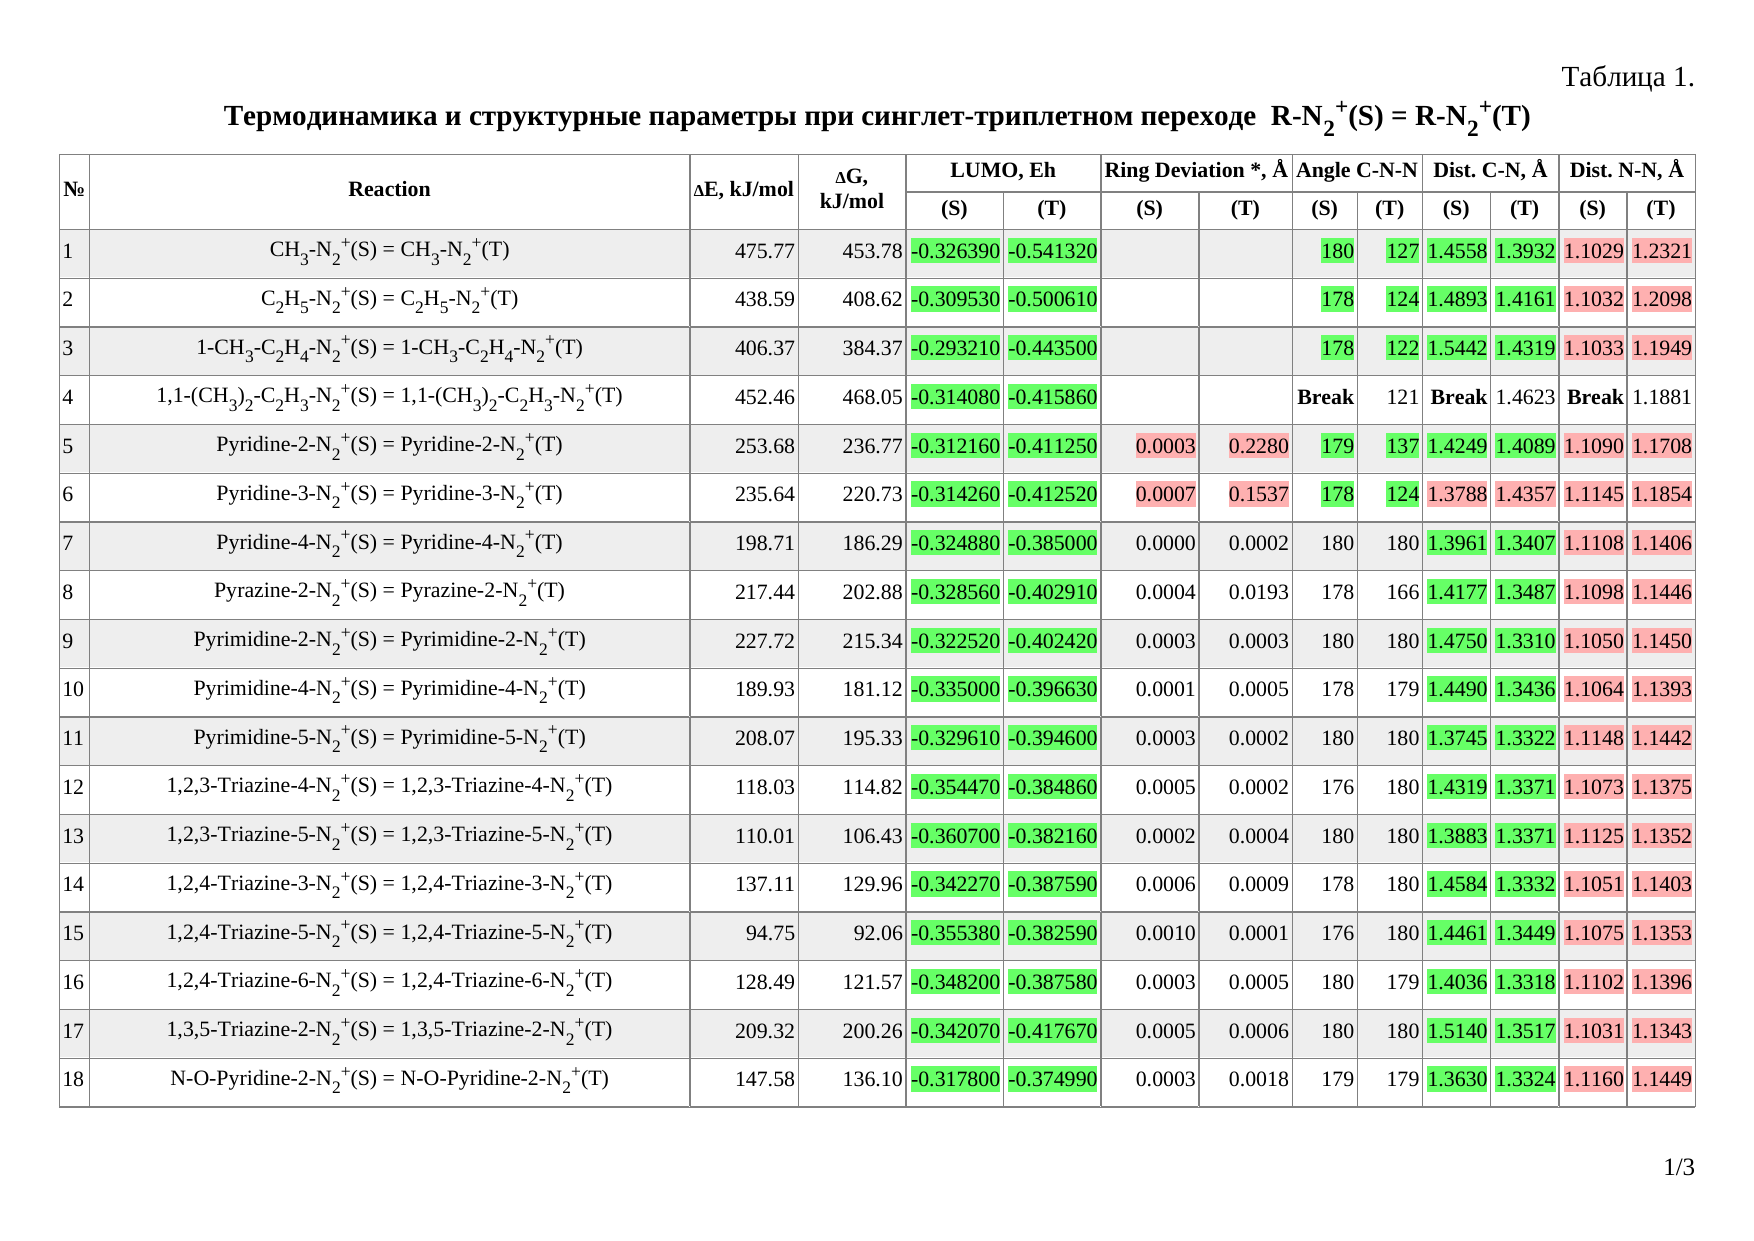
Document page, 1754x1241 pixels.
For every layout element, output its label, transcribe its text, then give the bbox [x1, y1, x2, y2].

table_cell 178 [1293, 328, 1357, 375]
table_cell 1.1064 [1560, 669, 1626, 716]
table_cell 1.1050 [1560, 620, 1626, 667]
table_cell C2H5-N2+(S) = C2H5-N2+(T) [90, 279, 689, 326]
table_cell 1.1450 [1628, 620, 1695, 667]
table_header Dist. N-N, Å [1560, 155, 1695, 191]
table_cell 1.1032 [1560, 279, 1626, 326]
table_cell 1.1090 [1560, 425, 1626, 472]
table_cell [1200, 328, 1292, 375]
table_cell 1.3436 [1491, 669, 1558, 716]
table_cell 1.1393 [1628, 669, 1695, 716]
table_cell (S) [1560, 193, 1626, 229]
table_cell -0.396630 [1004, 669, 1100, 716]
table_cell 1.2321 [1628, 230, 1695, 277]
table_cell 114.82 [799, 766, 905, 814]
table_cell 1.1343 [1628, 1010, 1695, 1057]
table_cell 0.0003 [1102, 425, 1198, 472]
table_cell 9 [60, 620, 89, 667]
table_cell -0.402420 [1004, 620, 1100, 667]
table_cell 180 [1293, 961, 1357, 1009]
table_cell 180 [1358, 864, 1422, 911]
table_header LUMO, Eh [907, 155, 1100, 191]
table_cell CH3-N2+(S) = CH3-N2+(T) [90, 230, 689, 277]
table_cell 180 [1358, 913, 1422, 960]
table_cell -0.382590 [1004, 913, 1100, 960]
table_cell 215.34 [799, 620, 905, 667]
table_cell 1.3318 [1491, 961, 1558, 1009]
table_cell Pyrazine-2-N2+(S) = Pyrazine-2-N2+(T) [90, 571, 689, 619]
table_cell -0.385000 [1004, 523, 1100, 570]
table_cell 0.0007 [1102, 474, 1198, 521]
table_cell [1102, 328, 1198, 375]
table_cell 0.1537 [1200, 474, 1292, 521]
table_header № [60, 155, 89, 229]
table_cell 452.46 [691, 376, 798, 424]
table_cell (T) [1358, 193, 1422, 229]
table_cell N-O-Pyridine-2-N2+(S) = N-O-Pyridine-2-N2+(T) [90, 1059, 689, 1106]
table_cell 1.1881 [1628, 376, 1695, 424]
table_cell Pyrimidine-4-N2+(S) = Pyrimidine-4-N2+(T) [90, 669, 689, 716]
table_cell 137 [1358, 425, 1422, 472]
table_cell 1.4089 [1491, 425, 1558, 472]
table_cell 180 [1293, 230, 1357, 277]
table_cell 15 [60, 913, 89, 960]
table_cell 179 [1358, 669, 1422, 716]
table_cell 1.4249 [1423, 425, 1490, 472]
table_cell 1.3788 [1423, 474, 1490, 521]
table_cell 1.3745 [1423, 718, 1490, 765]
table_cell 129.96 [799, 864, 905, 911]
table_cell 0.0003 [1102, 961, 1198, 1009]
table_cell 124 [1358, 279, 1422, 326]
table_cell 1.3487 [1491, 571, 1558, 619]
table_cell [1102, 376, 1198, 424]
table_cell 147.58 [691, 1059, 798, 1106]
table_cell (S) [1423, 193, 1490, 229]
table_cell 0.0001 [1200, 913, 1292, 960]
table_cell 118.03 [691, 766, 798, 814]
table_cell 11 [60, 718, 89, 765]
table_cell 181.12 [799, 669, 905, 716]
table_cell 1.3332 [1491, 864, 1558, 911]
table_cell -0.324880 [907, 523, 1003, 570]
table_cell 227.72 [691, 620, 798, 667]
table_cell 0.0005 [1102, 766, 1198, 814]
table_cell 438.59 [691, 279, 798, 326]
table_cell -0.417670 [1004, 1010, 1100, 1057]
table_cell 1.5140 [1423, 1010, 1490, 1057]
table_cell 209.32 [691, 1010, 798, 1057]
table_cell -0.387590 [1004, 864, 1100, 911]
table_cell 1.1403 [1628, 864, 1695, 911]
table_cell 179 [1358, 1059, 1422, 1106]
table_cell 1.1145 [1560, 474, 1626, 521]
table_cell 121.57 [799, 961, 905, 1009]
table_cell 1.5442 [1423, 328, 1490, 375]
subtitle Термодинамика и структурные параметры при синглет-триплетном переходе R-N2+(S) = R-N2+(T) [59, 93, 1695, 142]
table_cell (T) [1628, 193, 1695, 229]
table_cell 1.3630 [1423, 1059, 1490, 1106]
table_cell 1.3322 [1491, 718, 1558, 765]
table_cell 468.05 [799, 376, 905, 424]
table_cell 1.3371 [1491, 766, 1558, 814]
table_cell 179 [1293, 425, 1357, 472]
table_cell Pyridine-4-N2+(S) = Pyridine-4-N2+(T) [90, 523, 689, 570]
table_cell 1.1449 [1628, 1059, 1695, 1106]
table_cell -0.328560 [907, 571, 1003, 619]
table_cell 8 [60, 571, 89, 619]
table_cell [1102, 279, 1198, 326]
table_cell 202.88 [799, 571, 905, 619]
table_cell 18 [60, 1059, 89, 1106]
table_cell -0.394600 [1004, 718, 1100, 765]
table_cell 0.0002 [1200, 523, 1292, 570]
table_cell 1.3310 [1491, 620, 1558, 667]
table_cell 1.4357 [1491, 474, 1558, 521]
table_cell -0.326390 [907, 230, 1003, 277]
table_cell 180 [1358, 766, 1422, 814]
table_cell 453.78 [799, 230, 905, 277]
table_cell 235.64 [691, 474, 798, 521]
table_cell 1.1148 [1560, 718, 1626, 765]
table_cell 137.11 [691, 864, 798, 911]
table_cell 0.0003 [1102, 1059, 1198, 1106]
table_cell 10 [60, 669, 89, 716]
table_cell -0.314260 [907, 474, 1003, 521]
table_cell 0.0018 [1200, 1059, 1292, 1106]
table_cell 253.68 [691, 425, 798, 472]
table_cell 475.77 [691, 230, 798, 277]
table_cell 200.26 [799, 1010, 905, 1057]
table_cell -0.342270 [907, 864, 1003, 911]
table_cell 406.37 [691, 328, 798, 375]
table_cell 1.4319 [1423, 766, 1490, 814]
table_cell 198.71 [691, 523, 798, 570]
table_cell 0.0003 [1200, 620, 1292, 667]
table_cell 180 [1293, 815, 1357, 862]
table_cell 1-CH3-C2H4-N2+(S) = 1-CH3-C2H4-N2+(T) [90, 328, 689, 375]
table_cell 178 [1293, 864, 1357, 911]
table_cell 1,3,5-Triazine-2-N2+(S) = 1,3,5-Triazine-2-N2+(T) [90, 1010, 689, 1057]
table_cell 0.0005 [1102, 1010, 1198, 1057]
table_cell 179 [1293, 1059, 1357, 1106]
table_cell 17 [60, 1010, 89, 1057]
table_cell 0.0000 [1102, 523, 1198, 570]
table_cell 7 [60, 523, 89, 570]
table_cell 408.62 [799, 279, 905, 326]
table_cell -0.355380 [907, 913, 1003, 960]
table_cell 208.07 [691, 718, 798, 765]
table_cell 1.1446 [1628, 571, 1695, 619]
table_cell 124 [1358, 474, 1422, 521]
table_cell 1,2,4-Triazine-5-N2+(S) = 1,2,4-Triazine-5-N2+(T) [90, 913, 689, 960]
table_cell 176 [1293, 913, 1357, 960]
table_cell 5 [60, 425, 89, 472]
table_cell 178 [1293, 279, 1357, 326]
table_cell 384.37 [799, 328, 905, 375]
subtitle Таблица 1. [59, 59, 1695, 93]
table_cell 179 [1358, 961, 1422, 1009]
table_cell (T) [1004, 193, 1100, 229]
table_cell 1 [60, 230, 89, 277]
table_cell -0.541320 [1004, 230, 1100, 277]
table_cell -0.412520 [1004, 474, 1100, 521]
table_cell 186.29 [799, 523, 905, 570]
table_cell 2 [60, 279, 89, 326]
table_cell 180 [1293, 718, 1357, 765]
table_cell 1.3371 [1491, 815, 1558, 862]
table_cell 1,2,3-Triazine-4-N2+(S) = 1,2,3-Triazine-4-N2+(T) [90, 766, 689, 814]
table_cell 180 [1293, 620, 1357, 667]
table_cell 1,2,3-Triazine-5-N2+(S) = 1,2,3-Triazine-5-N2+(T) [90, 815, 689, 862]
table_cell 180 [1358, 523, 1422, 570]
table_cell 94.75 [691, 913, 798, 960]
table_cell (S) [1102, 193, 1198, 229]
table_cell 1.4490 [1423, 669, 1490, 716]
table_cell 127 [1358, 230, 1422, 277]
table_cell 1.3883 [1423, 815, 1490, 862]
table_cell 12 [60, 766, 89, 814]
table_cell 1.1033 [1560, 328, 1626, 375]
table_cell -0.415860 [1004, 376, 1100, 424]
table_cell -0.342070 [907, 1010, 1003, 1057]
table_header Dist. C-N, Å [1423, 155, 1558, 191]
table_cell 1.1125 [1560, 815, 1626, 862]
table_cell Break [1293, 376, 1357, 424]
table_cell 0.0005 [1200, 669, 1292, 716]
table_cell -0.387580 [1004, 961, 1100, 1009]
table_cell 180 [1358, 1010, 1422, 1057]
table_cell 0.0004 [1200, 815, 1292, 862]
table_cell 121 [1358, 376, 1422, 424]
table_header Angle C-N-N [1293, 155, 1422, 191]
table_cell -0.411250 [1004, 425, 1100, 472]
table_cell 236.77 [799, 425, 905, 472]
table_cell 0.0002 [1102, 815, 1198, 862]
table_header Ring Deviation *, Å [1102, 155, 1292, 191]
table_cell 1.3324 [1491, 1059, 1558, 1106]
table_cell 180 [1293, 523, 1357, 570]
table_cell 3 [60, 328, 89, 375]
table_cell 0.0002 [1200, 718, 1292, 765]
table_header Reaction [90, 155, 689, 229]
table_cell Pyrimidine-2-N2+(S) = Pyrimidine-2-N2+(T) [90, 620, 689, 667]
table_cell Pyrimidine-5-N2+(S) = Pyrimidine-5-N2+(T) [90, 718, 689, 765]
table_cell -0.293210 [907, 328, 1003, 375]
table_cell 180 [1293, 1010, 1357, 1057]
table_cell (T) [1200, 193, 1292, 229]
table_cell 1,2,4-Triazine-6-N2+(S) = 1,2,4-Triazine-6-N2+(T) [90, 961, 689, 1009]
table_cell 1.1406 [1628, 523, 1695, 570]
table_cell 195.33 [799, 718, 905, 765]
table_cell 1.4584 [1423, 864, 1490, 911]
table_cell (T) [1491, 193, 1558, 229]
table_cell -0.317800 [907, 1059, 1003, 1106]
table_cell 1.3449 [1491, 913, 1558, 960]
table_cell -0.348200 [907, 961, 1003, 1009]
table_cell 1.4461 [1423, 913, 1490, 960]
table_cell 14 [60, 864, 89, 911]
table_header ∆E, kJ/mol [691, 155, 798, 229]
table_cell 180 [1358, 815, 1422, 862]
table_cell 13 [60, 815, 89, 862]
table_cell [1200, 279, 1292, 326]
table_cell [1200, 376, 1292, 424]
table_cell 1,2,4-Triazine-3-N2+(S) = 1,2,4-Triazine-3-N2+(T) [90, 864, 689, 911]
table_cell (S) [1293, 193, 1357, 229]
table_cell -0.402910 [1004, 571, 1100, 619]
table_cell 1.1102 [1560, 961, 1626, 1009]
table_cell 1.1396 [1628, 961, 1695, 1009]
table_cell 1.3407 [1491, 523, 1558, 570]
table_cell 1.4893 [1423, 279, 1490, 326]
table_cell 1.4623 [1491, 376, 1558, 424]
table_cell 0.0001 [1102, 669, 1198, 716]
table_cell -0.314080 [907, 376, 1003, 424]
table_cell 1.2098 [1628, 279, 1695, 326]
table_cell 0.0193 [1200, 571, 1292, 619]
table_cell 1.3932 [1491, 230, 1558, 277]
table_cell 0.0006 [1200, 1010, 1292, 1057]
table_cell Break [1423, 376, 1490, 424]
table_cell 1.4161 [1491, 279, 1558, 326]
table_cell 180 [1358, 620, 1422, 667]
table_cell 1.1108 [1560, 523, 1626, 570]
table_cell 1.1854 [1628, 474, 1695, 521]
table_cell 176 [1293, 766, 1357, 814]
table_cell 1.1051 [1560, 864, 1626, 911]
table_cell 122 [1358, 328, 1422, 375]
table_cell 0.0003 [1102, 620, 1198, 667]
table_cell 0.0010 [1102, 913, 1198, 960]
table_cell -0.322520 [907, 620, 1003, 667]
table_cell -0.329610 [907, 718, 1003, 765]
table_cell 1.4558 [1423, 230, 1490, 277]
table_cell 1.4177 [1423, 571, 1490, 619]
table_cell 4 [60, 376, 89, 424]
table_cell 0.0006 [1102, 864, 1198, 911]
table_cell 178 [1293, 571, 1357, 619]
table_cell 1.1031 [1560, 1010, 1626, 1057]
table_cell -0.309530 [907, 279, 1003, 326]
table_cell 92.06 [799, 913, 905, 960]
table_cell 1.1708 [1628, 425, 1695, 472]
table_cell 166 [1358, 571, 1422, 619]
table_cell -0.384860 [1004, 766, 1100, 814]
table_cell 0.0003 [1102, 718, 1198, 765]
table_cell 1.1353 [1628, 913, 1695, 960]
table_cell 189.93 [691, 669, 798, 716]
table_cell 1,1-(CH3)2-C2H3-N2+(S) = 1,1-(CH3)2-C2H3-N2+(T) [90, 376, 689, 424]
table_cell 106.43 [799, 815, 905, 862]
table_cell 110.01 [691, 815, 798, 862]
table_cell 128.49 [691, 961, 798, 1009]
table_cell 178 [1293, 669, 1357, 716]
table_cell (S) [907, 193, 1003, 229]
table_cell 6 [60, 474, 89, 521]
table_cell -0.374990 [1004, 1059, 1100, 1106]
table_cell 1.4319 [1491, 328, 1558, 375]
table_cell Pyridine-3-N2+(S) = Pyridine-3-N2+(T) [90, 474, 689, 521]
table_cell -0.382160 [1004, 815, 1100, 862]
table_header ∆G, kJ/mol [799, 155, 905, 229]
table_cell 1.1949 [1628, 328, 1695, 375]
table_cell 136.10 [799, 1059, 905, 1106]
table_cell 1.1352 [1628, 815, 1695, 862]
table_cell 220.73 [799, 474, 905, 521]
table_cell 1.4036 [1423, 961, 1490, 1009]
table_cell -0.360700 [907, 815, 1003, 862]
table_cell 1.4750 [1423, 620, 1490, 667]
table_cell 1.1442 [1628, 718, 1695, 765]
table_cell 1.1075 [1560, 913, 1626, 960]
table_cell 0.0004 [1102, 571, 1198, 619]
table_cell 1.3517 [1491, 1010, 1558, 1057]
table_cell Pyridine-2-N2+(S) = Pyridine-2-N2+(T) [90, 425, 689, 472]
table_cell 0.2280 [1200, 425, 1292, 472]
table_cell -0.443500 [1004, 328, 1100, 375]
table_cell 180 [1358, 718, 1422, 765]
table_cell Break [1560, 376, 1626, 424]
table_cell 1.1029 [1560, 230, 1626, 277]
table_cell 0.0005 [1200, 961, 1292, 1009]
table_cell 178 [1293, 474, 1357, 521]
table_cell 1.1160 [1560, 1059, 1626, 1106]
table_cell 16 [60, 961, 89, 1009]
table_cell 1.1098 [1560, 571, 1626, 619]
table_cell -0.354470 [907, 766, 1003, 814]
table_cell -0.500610 [1004, 279, 1100, 326]
table_cell -0.335000 [907, 669, 1003, 716]
table_cell -0.312160 [907, 425, 1003, 472]
table_cell 1.1073 [1560, 766, 1626, 814]
table_cell 0.0002 [1200, 766, 1292, 814]
table_cell 1.3961 [1423, 523, 1490, 570]
table_cell 217.44 [691, 571, 798, 619]
table_cell [1102, 230, 1198, 277]
table_cell [1200, 230, 1292, 277]
table_cell 1.1375 [1628, 766, 1695, 814]
table_cell 0.0009 [1200, 864, 1292, 911]
